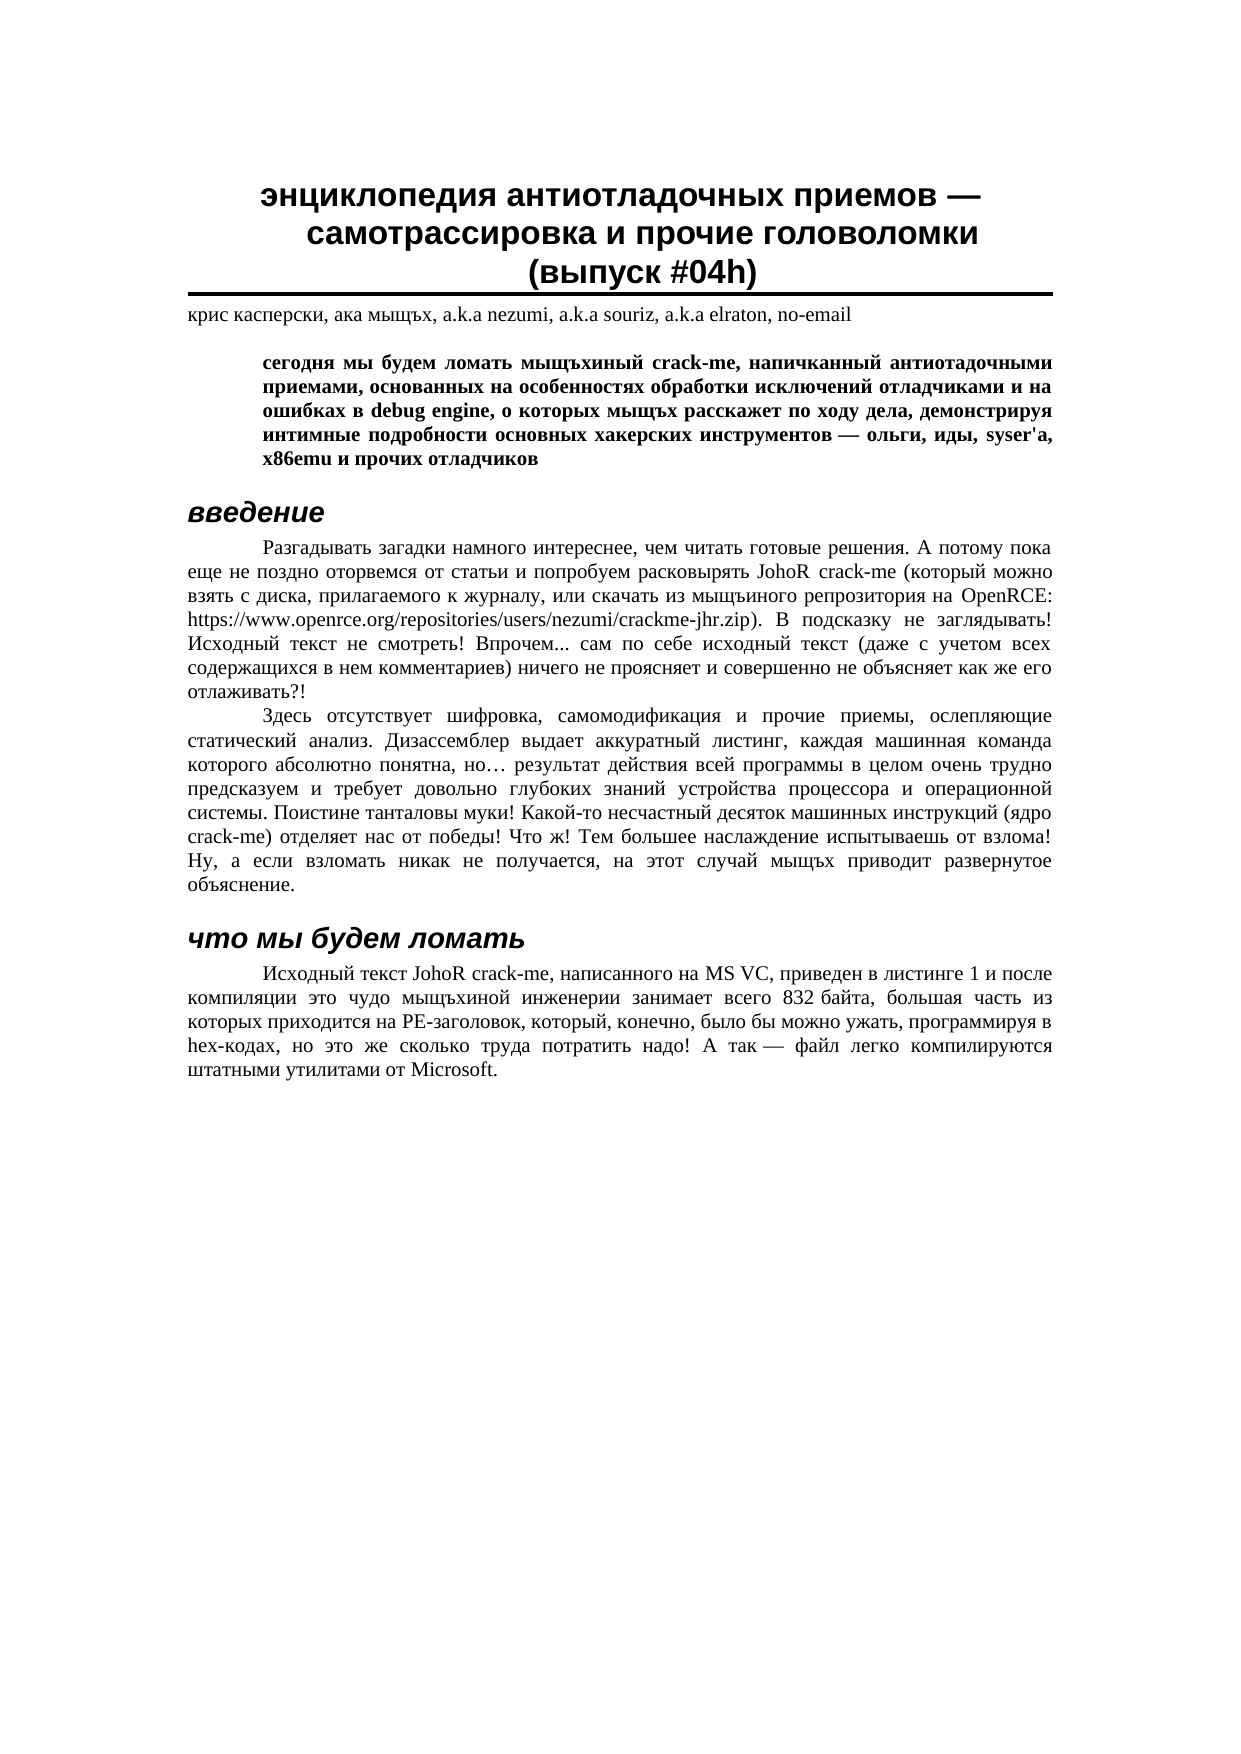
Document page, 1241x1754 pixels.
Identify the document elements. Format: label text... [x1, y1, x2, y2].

subtitle введение [187, 495, 1053, 529]
text Здесь отсутствует шифровка, самомодификация и прочие приемы, ослепляющие статический анализ. Дизассемблер выдает аккуратный листинг, каждая машинная команда которого абсолютно понятна, но… результат действия всей программы в целом очень трудно предсказуем и требует довольно глубоких знаний устройства процессора и операционной системы. Поистине танталовы муки! Какой-то несчастный десяток машинных инструкций (ядро crack-me) отделяет нас от победы! Что ж! Тем большее наслаждение испытываешь от взлома! Ну, а если взломать никак не получается, на этот случай мыщъх приводит развернутое объяснение. [187, 703, 1053, 896]
text Разгадывать загадки намного интереснее, чем читать готовые решения. А потому пока еще не поздно оторвемся от статьи и попробуем расковырять JohoR crack-me (который можно взять с диска, прилагаемого к журналу, или скачать из мыщъиного репрозитория на OpenRCE: https://www.openrce.org/repositories/users/nezumi/crackme-jhr.zip). В подсказку не заглядывать! Исходный текст не смотреть! Впрочем... сам по себе исходный текст (даже с учетом всех содержащихся в нем комментариев) ничего не проясняет и совершенно не объясняет как же его отлаживать?! [187, 535, 1053, 703]
subtitle энциклопедия антиотладочных приемов — самотрассировка и прочие головоломки (выпуск #04h) [187, 175, 1053, 296]
subtitle что мы будем ломать [187, 921, 1053, 954]
text сегодня мы будем ломать мыщъхиный crack-me, напичканный антиотадочными приемами, основанных на особенностях обработки исключений отладчиками и на ошибках в debug engine, о которых мыщъх расскажет по ходу дела, демонстрируя интимные подробности основных хакерских инструментов — ольги, иды, syser'а, x86emu и прочих отладчиков [262, 350, 1053, 470]
text крис касперски, ака мыщъх, a.k.a nezumi, a.k.a souriz, a.k.a elraton, no-email [187, 302, 1053, 326]
text Исходный текст JohoR crack-me, написанного на MS VC, приведен в листинге 1 и после компиляции это чудо мыщъхиной инженерии занимает всего 832 байта, большая часть из которых приходится на PE-заголовок, который, конечно, было бы можно ужать, программируя в hex-кодах, но это же сколько труда потратить надо! А так — файл легко компилируются штатными утилитами от Microsoft. [187, 961, 1053, 1081]
